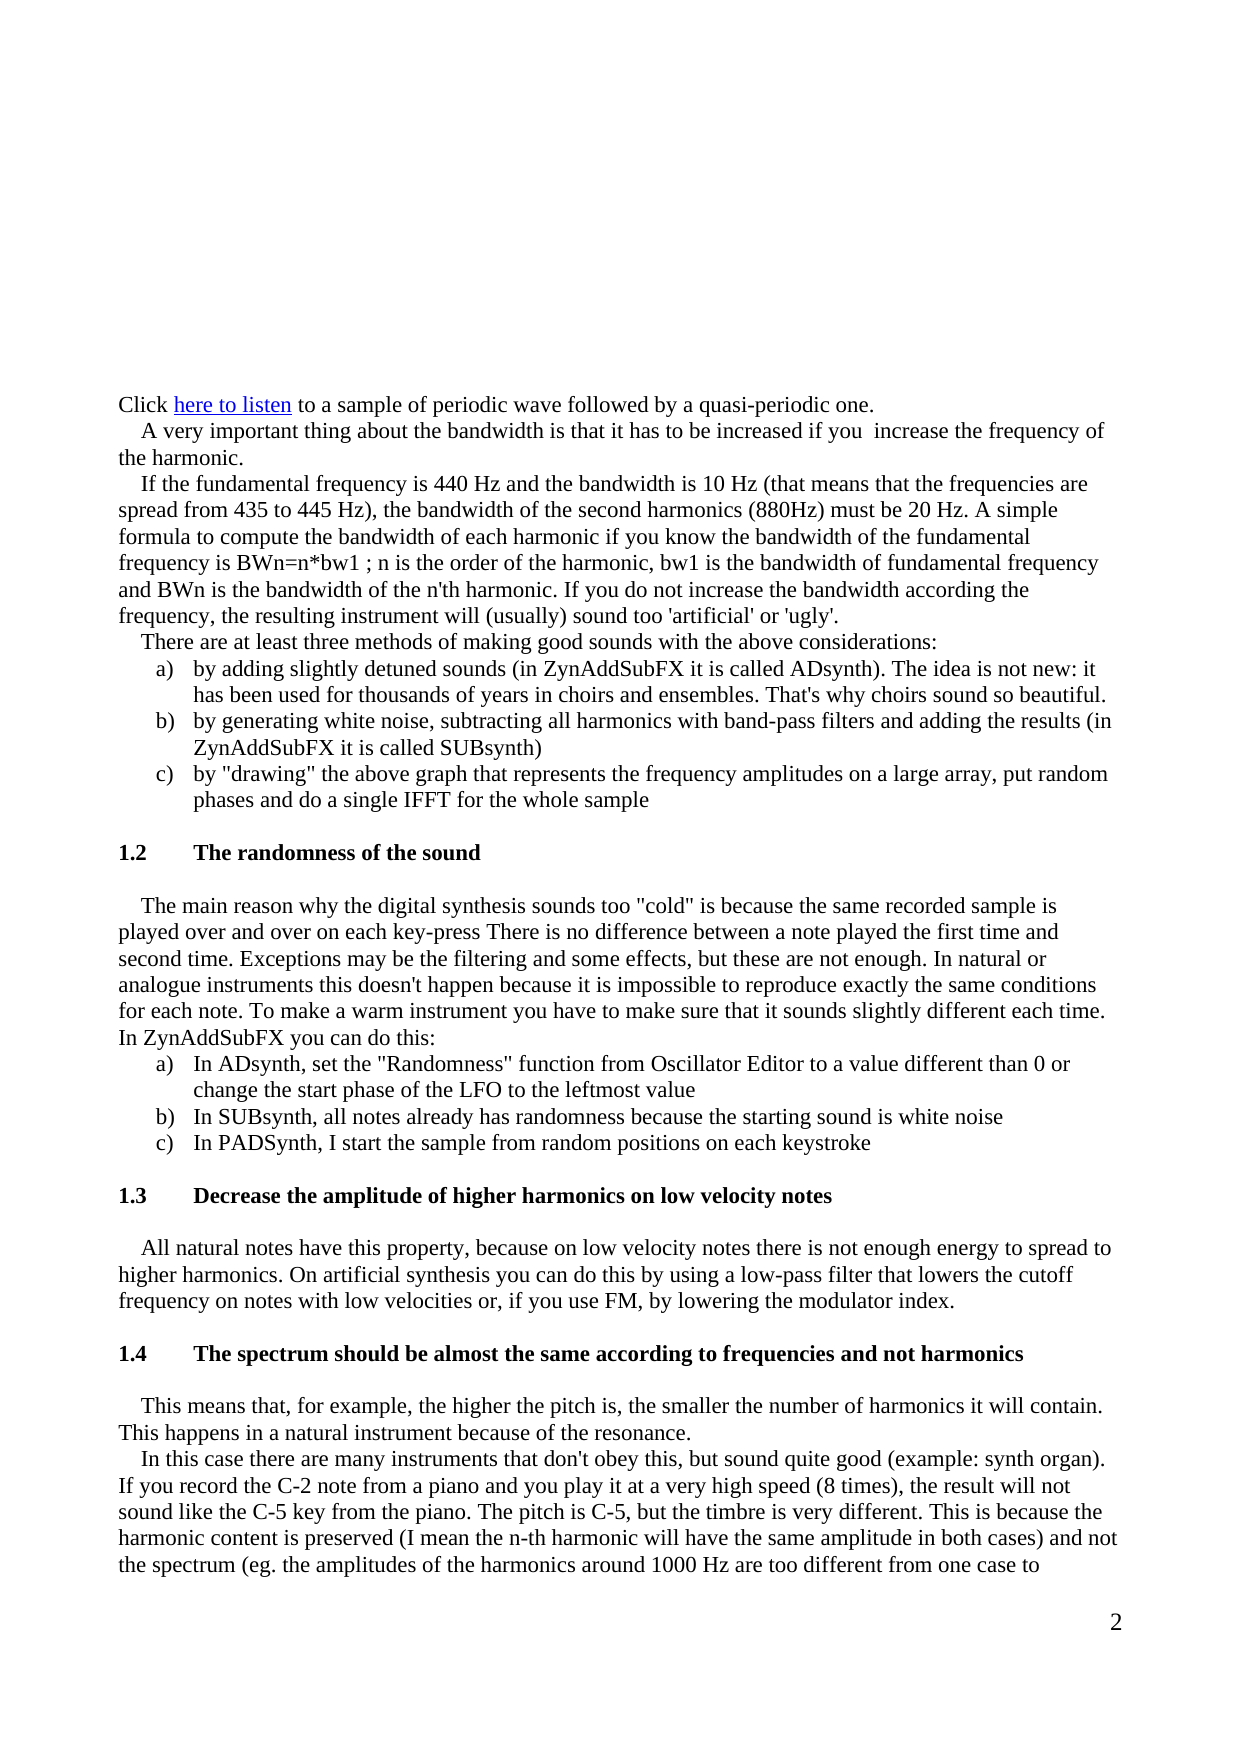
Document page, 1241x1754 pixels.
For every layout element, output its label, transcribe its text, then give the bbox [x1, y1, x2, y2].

list In SUBsynth, all notes already has randomness because the starting sound is white noise [156, 1103, 1122, 1129]
text All natural notes have this property, because on low velocity notes there is not enough energy to spread to higher harmonics. On artificial synthesis you can do this by using a low-pass filter that lowers the cutoff frequency on notes with low velocities or, if you use FM, by lowering the modulator index. [118, 1234, 1122, 1313]
list The randomness of the sound [118, 839, 1122, 866]
text There are at least three methods of making good sounds with the above considerations: [118, 628, 1122, 655]
text This means that, for example, the higher the pitch is, the smaller the number of harmonics it will contain. This happens in a natural instrument because of the resonance. [118, 1393, 1122, 1445]
text If the fundamental frequency is 440 Hz and the bandwidth is 10 Hz (that means that the frequencies are spread from 435 to 445 Hz), the bandwidth of the second harmonics (880Hz) must be 20 Hz. A simple formula to compute the bandwidth of each harmonic if you know the bandwidth of the fundamental frequency is BWn=n*bw1 ; n is the order of the harmonic, bw1 is the bandwidth of fundamental frequency and BWn is the bandwidth of the n'th harmonic. If you do not increase the bandwidth according the frequency, the resulting instrument will (usually) sound too 'artificial' or 'ugly'. [118, 470, 1122, 628]
list by generating white noise, subtracting all harmonics with band-pass filters and adding the results (in ZynAddSubFX it is called SUBsynth) [156, 707, 1122, 760]
list Decrease the amplitude of higher harmonics on low velocity notes [118, 1182, 1122, 1208]
list The spectrum should be almost the same according to frequencies and not harmonics [118, 1340, 1122, 1366]
list by "drawing" the above graph that represents the frequency amplitudes on a large array, put random phases and do a single IFFT for the whole sample [156, 760, 1122, 813]
text A very important thing about the bandwidth is that it has to be increased if you increase the frequency of the harmonic. [118, 417, 1122, 470]
text The main reason why the digital synthesis sounds too "cold" is because the same recorded sample is played over and over on each key-press There is no difference between a note played the first time and second time. Exceptions may be the filtering and some effects, but these are not enough. In natural or analogue instruments this doesn't happen because it is impossible to reproduce exactly the same conditions for each note. To make a warm instrument you have to make sure that it sounds slightly different each time. In ZynAddSubFX you can do this: [118, 892, 1122, 1050]
text Click here to listen to a sample of periodic wave followed by a quasi-periodic one. [118, 391, 1122, 417]
list In ADsynth, set the "Randomness" function from Oscillator Editor to a value different than 0 or change the start phase of the LFO to the leftmost value [156, 1050, 1122, 1103]
list by adding slightly detuned sounds (in ZynAddSubFX it is called ADsynth). The idea is not new: it has been used for thousands of years in choirs and ensembles. That's why choirs sound so beautiful. [156, 655, 1122, 707]
list In PADSynth, I start the sample from random positions on each keystroke [156, 1129, 1122, 1155]
text In this case there are many instruments that don't obey this, but sound quite good (example: synth organ). If you record the C-2 note from a piano and you play it at a very high speed (8 times), the result will not sound like the C-5 key from the piano. The pitch is C-5, but the timbre is very different. This is because the harmonic content is preserved (I mean the n-th harmonic will have the same amplitude in both cases) and not the spectrum (eg. the amplitudes of the harmonics around 1000 Hz are too different from one case to [118, 1445, 1122, 1577]
